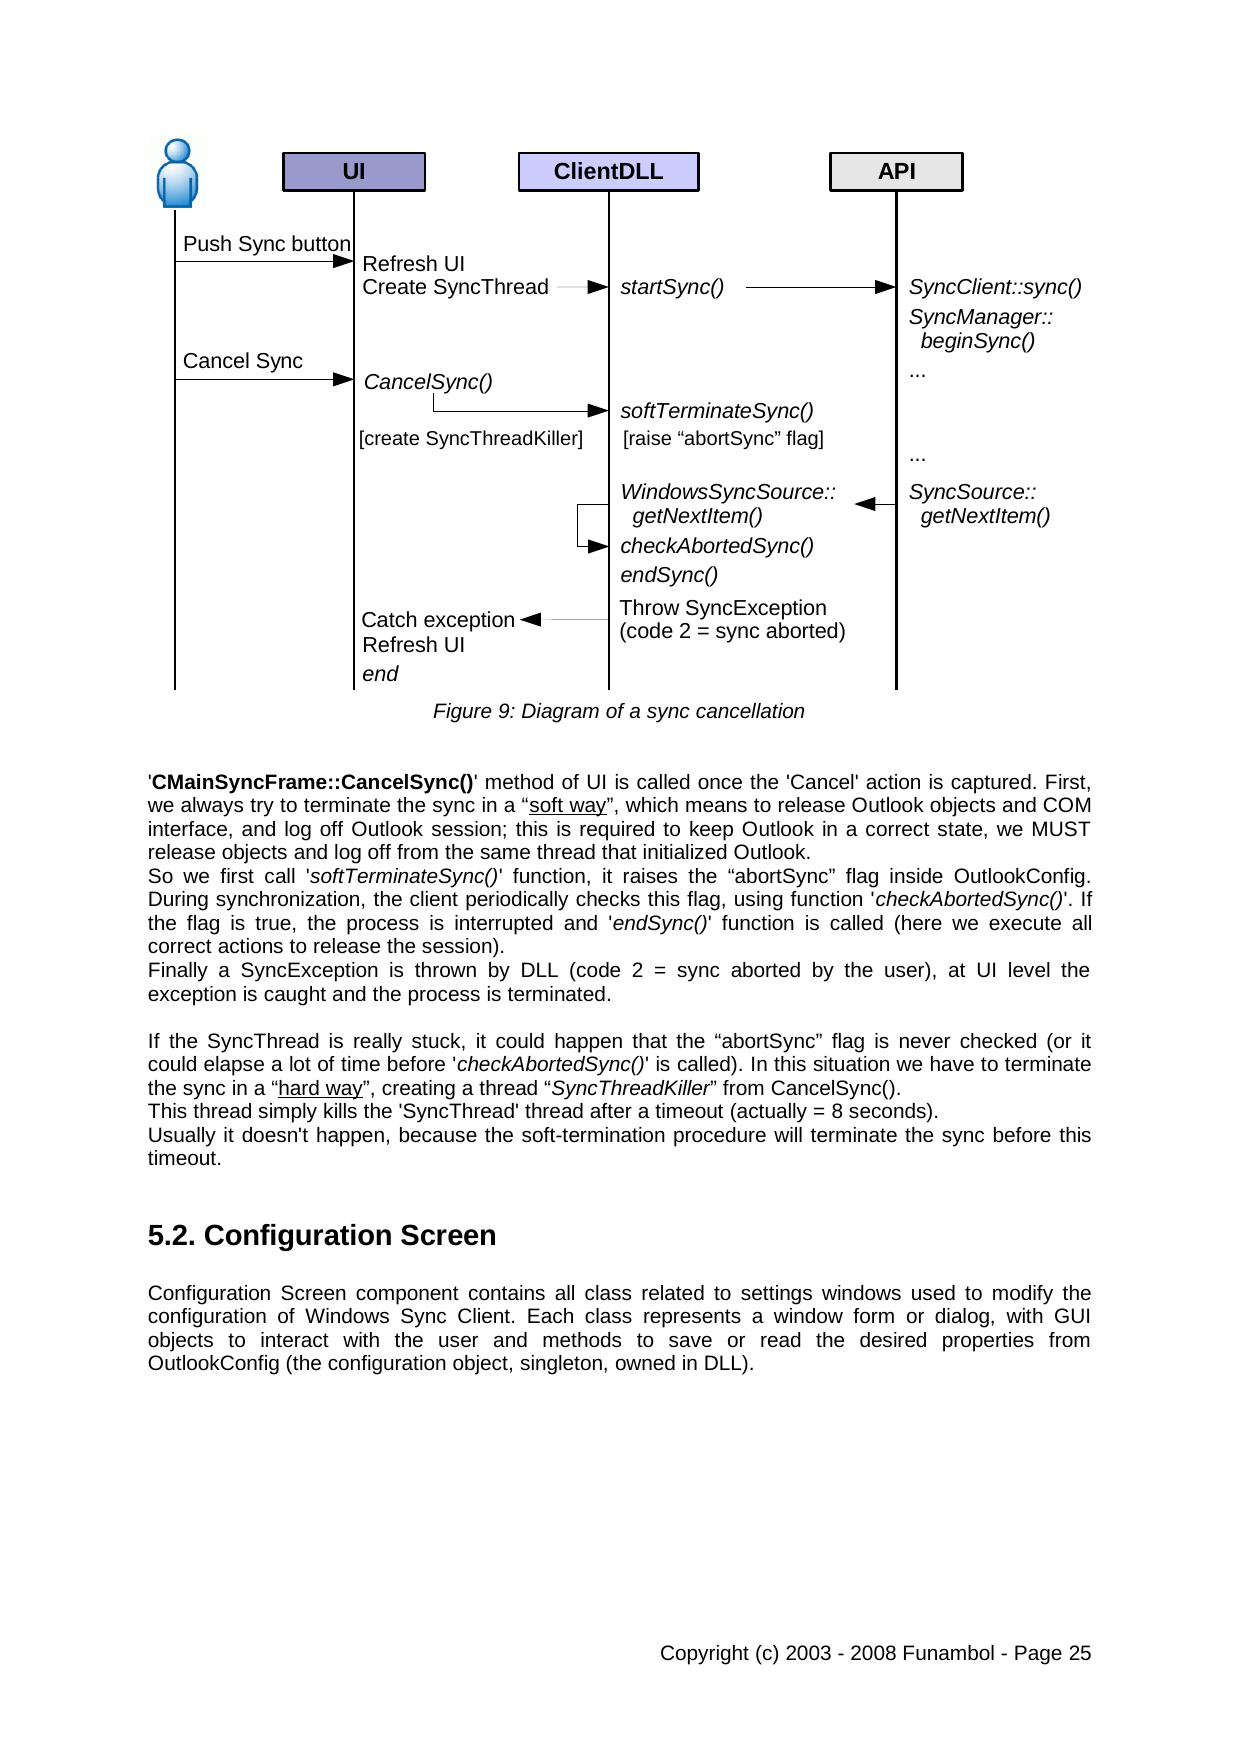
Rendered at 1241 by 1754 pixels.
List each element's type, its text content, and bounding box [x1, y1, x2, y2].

text Usually it doesn't happen, because the soft-termination procedure will terminate the sync before this timeout. [148, 1123, 1093, 1170]
text 'CMainSyncFrame::CancelSync()' method of UI is called once the 'Cancel' action is captured. First, we always try to terminate the sync in a “soft way”, which means to release Outlook objects and COM interface, and log off Outlook session; this is required to keep Outlook in a correct state, we MUST release objects and log off from the same thread that initialized Outlook. [148, 770, 1093, 864]
text If the SyncThread is really stuck, it could happen that the “abortSync” flag is never checked (or it could elapse a lot of time before 'checkAbortedSync()' is called). In this situation we have to terminate the sync in a “hard way”, creating a thread “SyncThreadKiller” from CancelSync(). [148, 1029, 1093, 1100]
subtitle Configuration Screen [148, 1219, 1093, 1251]
text So we first call 'softTerminateSync()' function, it raises the “abortSync” flag inside OutlookConfig. During synchronization, the client periodically checks this flag, using function 'checkAbortedSync()'. If the flag is true, the process is interrupted and 'endSync()' function is called (here we execute all correct actions to release the session). Finally a SyncException is thrown by DLL (code 2 = sync aborted by the user), at UI level the exception is caught and the process is terminated. [148, 864, 1093, 1006]
text Configuration Screen component contains all class related to settings windows used to modify the configuration of Windows Sync Client. Each class represents a window form or dialog, with GUI objects to interact with the user and methods to save or read the desired properties from OutlookConfig (the configuration object, singleton, owned in DLL). [148, 1281, 1093, 1375]
text This thread simply kills the 'SyncThread' thread after a timeout (actually = 8 seconds). [148, 1100, 1093, 1123]
text [146, 118, 1093, 131]
text Figure 9: Diagram of a sync cancellation [146, 131, 1093, 723]
